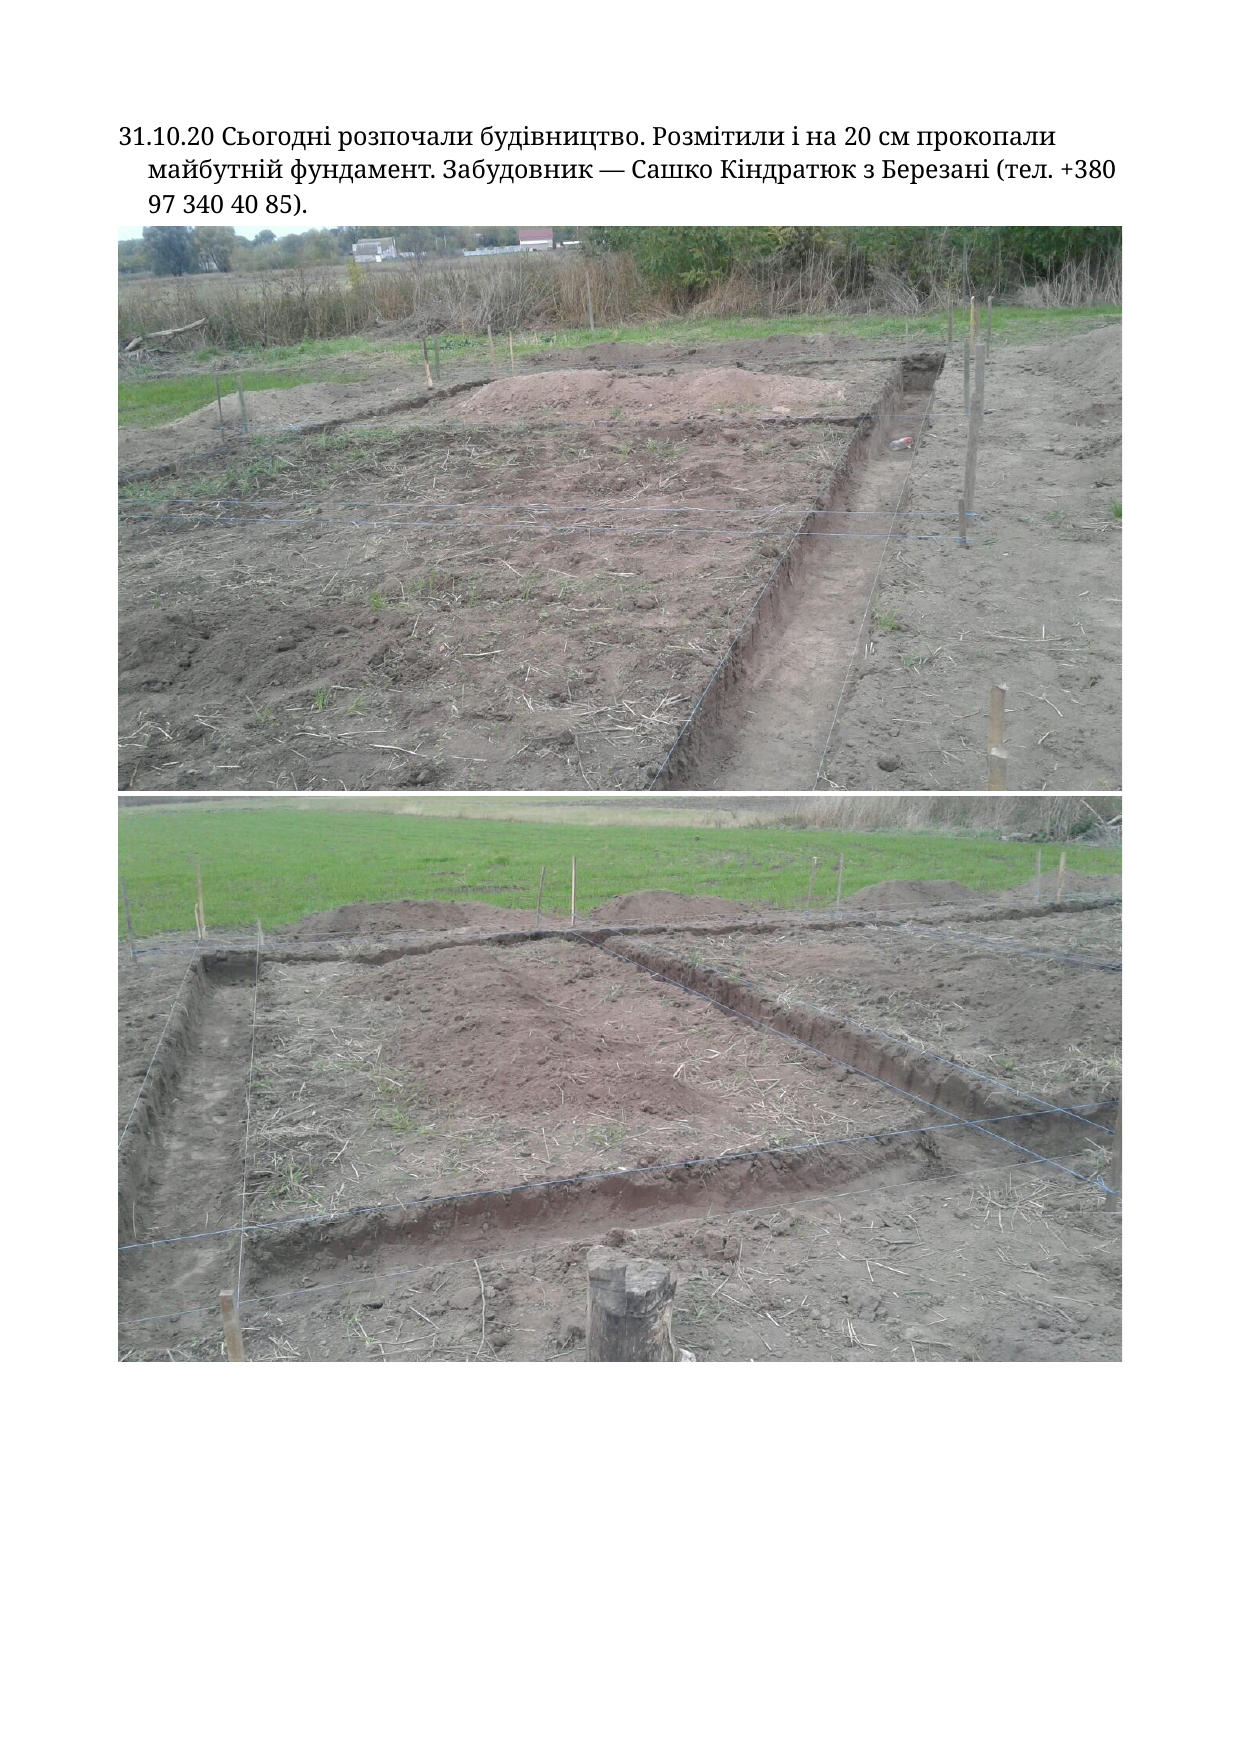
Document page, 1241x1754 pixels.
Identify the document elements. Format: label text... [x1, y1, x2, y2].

picture [118, 796, 1123, 1362]
picture [118, 226, 1123, 791]
text 31.10.20 Сьогодні розпочали будівництво. Розмітили і на 20 см прокопали майбутній фундамент. Забудовник — Сашко Кіндратюк з Березані (тел. +380 97 340 40 85). [118, 118, 1122, 220]
